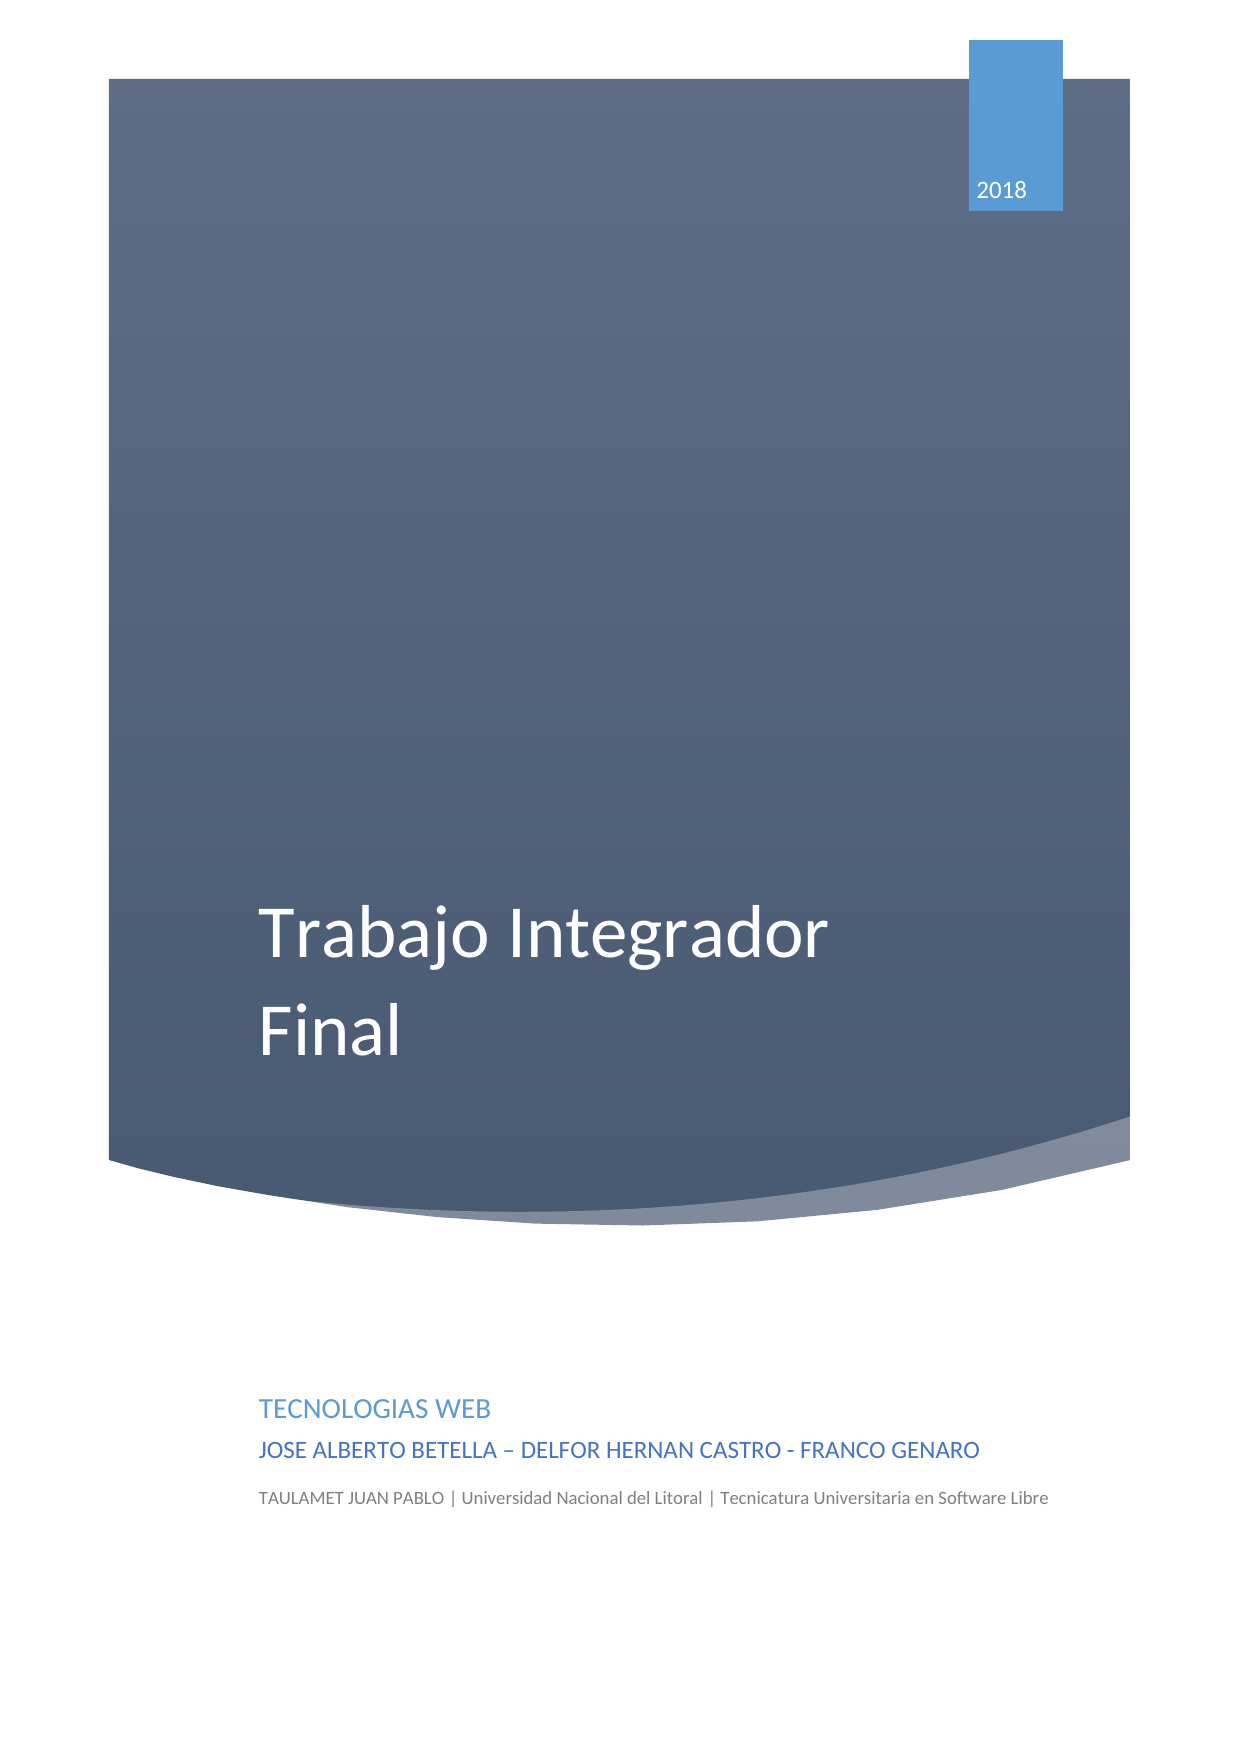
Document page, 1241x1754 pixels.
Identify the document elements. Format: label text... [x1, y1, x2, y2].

text jose alberto betella – delfor hernan castro - Franco genaro [259, 1434, 985, 1464]
text TECNOLOGIAS WEB [259, 1390, 985, 1426]
text TAULAMET JUAN PABLO | Universidad Nacional del Litoral | Tecnicatura Universitaria en Software Libre [259, 1486, 1057, 1509]
